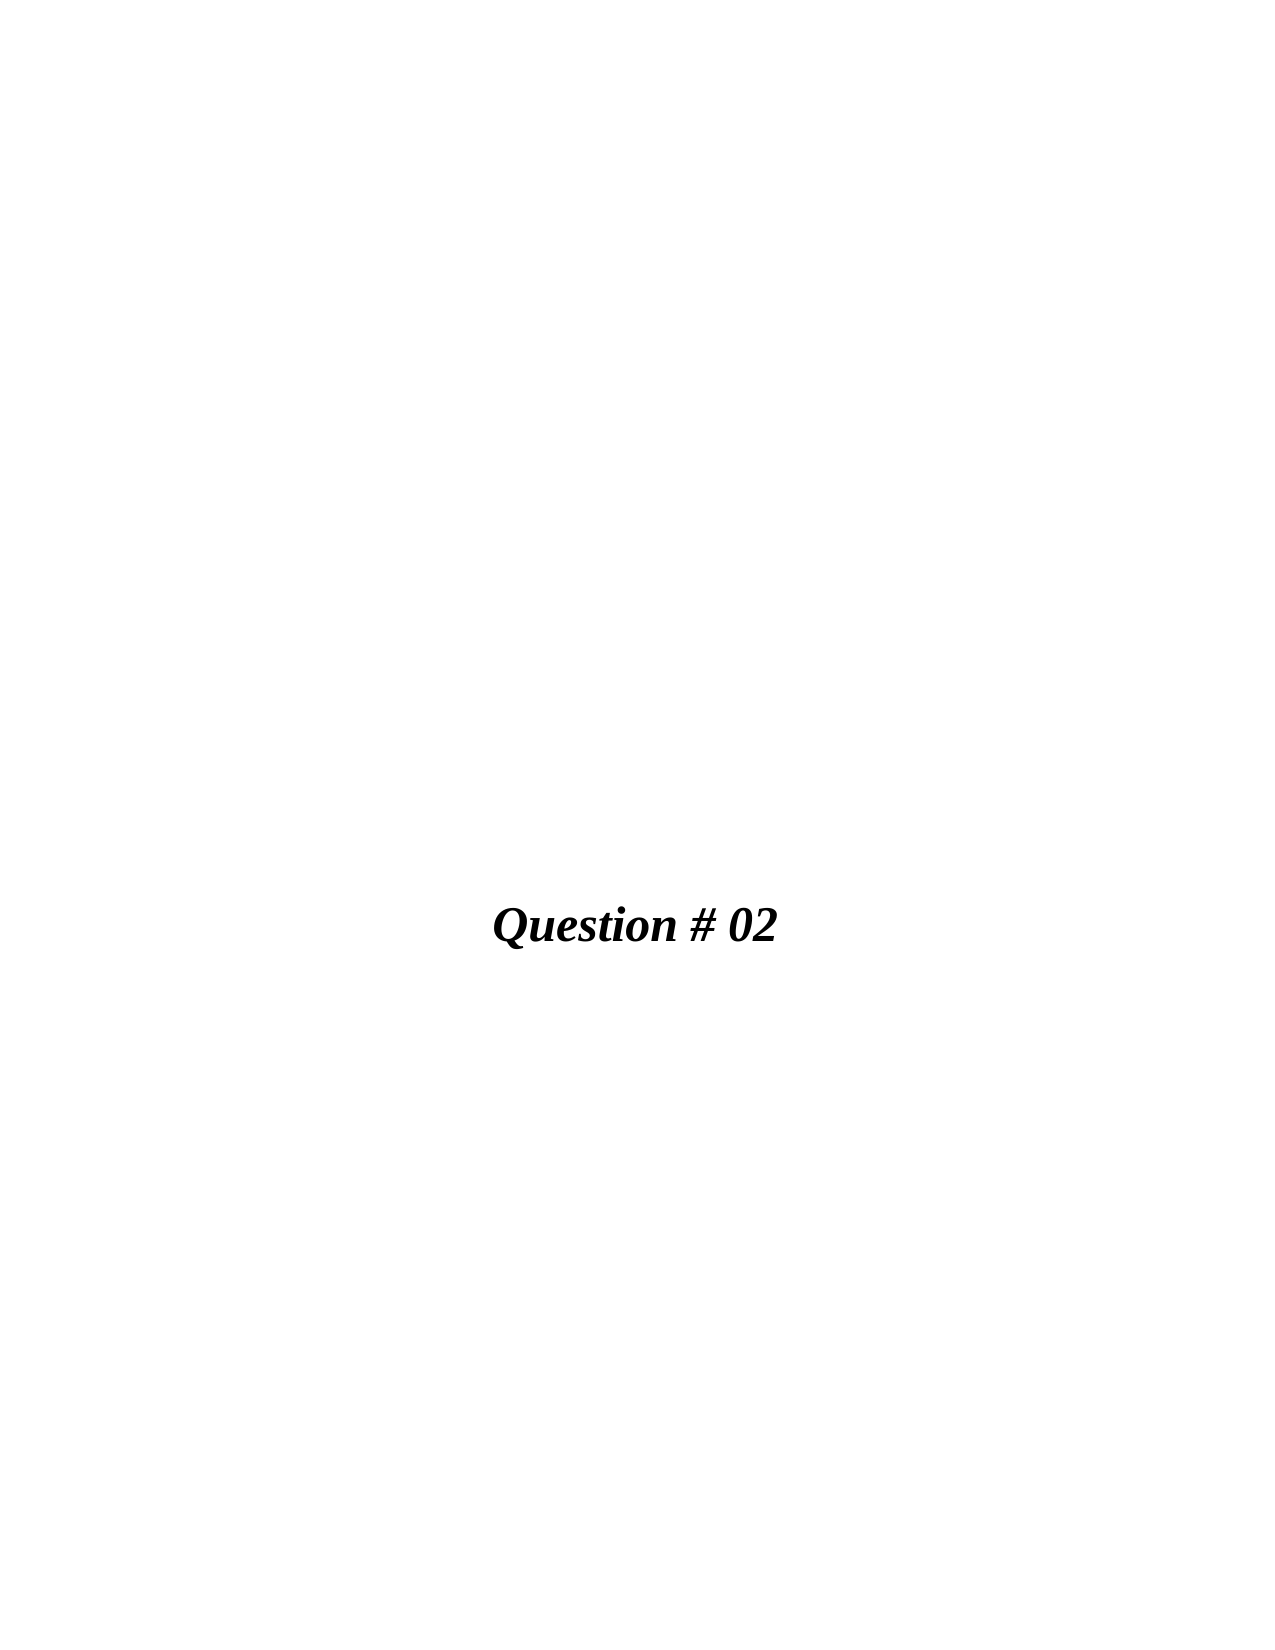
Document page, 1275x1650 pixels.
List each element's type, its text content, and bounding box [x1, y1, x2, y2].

text Question # 02 [118, 894, 1157, 952]
